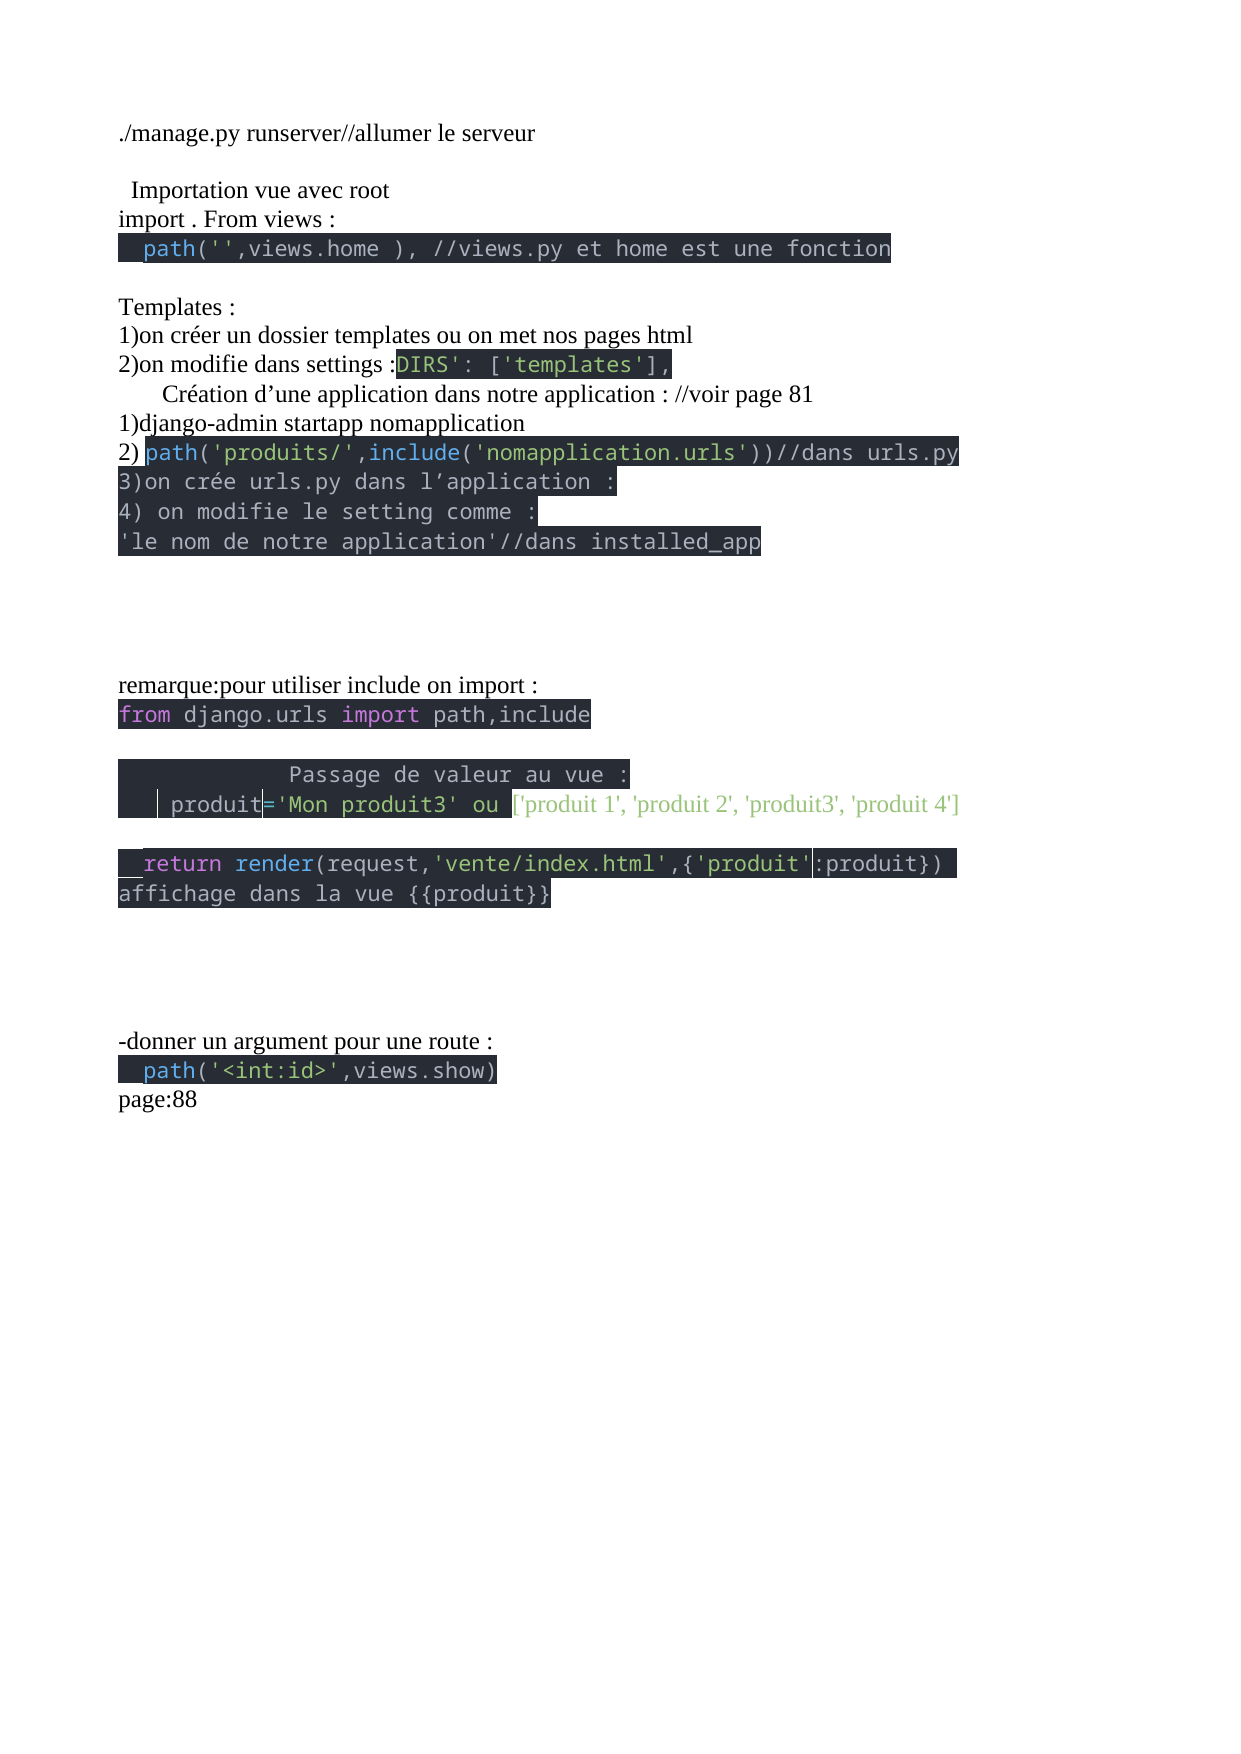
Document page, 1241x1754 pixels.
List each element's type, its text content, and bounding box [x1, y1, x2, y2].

text 1)on créer un dossier templates ou on met nos pages html [118, 320, 1122, 349]
text 2)on modifie dans settings :DIRS': ['templates'], [118, 349, 1122, 379]
text Passage de valeur au vue : [118, 759, 1122, 789]
text Création d’une application dans notre application : //voir page 81 [118, 379, 1122, 408]
text return render(request,'vente/index.html',{'produit':produit}) [118, 848, 1122, 878]
text 1)django-admin startapp nomapplication [118, 408, 1122, 436]
text ./manage.py runserver//allumer le serveur [118, 118, 1122, 147]
text remarque:pour utiliser include on import : [118, 671, 1122, 699]
text Templates : [118, 292, 1122, 320]
text produit='Mon produit3' ou ['produit 1', 'produit 2', 'produit3', 'produit 4'] [118, 789, 1122, 818]
text 'le nom de notre application'//dans installed_app [118, 526, 1122, 556]
text from django.urls import path,include [118, 699, 1122, 729]
text page:88 [118, 1084, 1122, 1113]
text 3)on crée urls.py dans l’application : [118, 466, 1122, 496]
text path('',views.home ), //views.py et home est une fonction [118, 233, 1122, 263]
text Importation vue avec root [118, 176, 1122, 204]
text path('<int:id>',views.show) [118, 1055, 1122, 1084]
text 2) path('produits/',include('nomapplication.urls'))//dans urls.py [118, 436, 1122, 466]
text -donner un argument pour une route : [118, 1026, 1122, 1055]
text affichage dans la vue {{produit}} [118, 878, 1122, 908]
text import . From views : [118, 204, 1122, 233]
text 4) on modifie le setting comme : [118, 496, 1122, 526]
